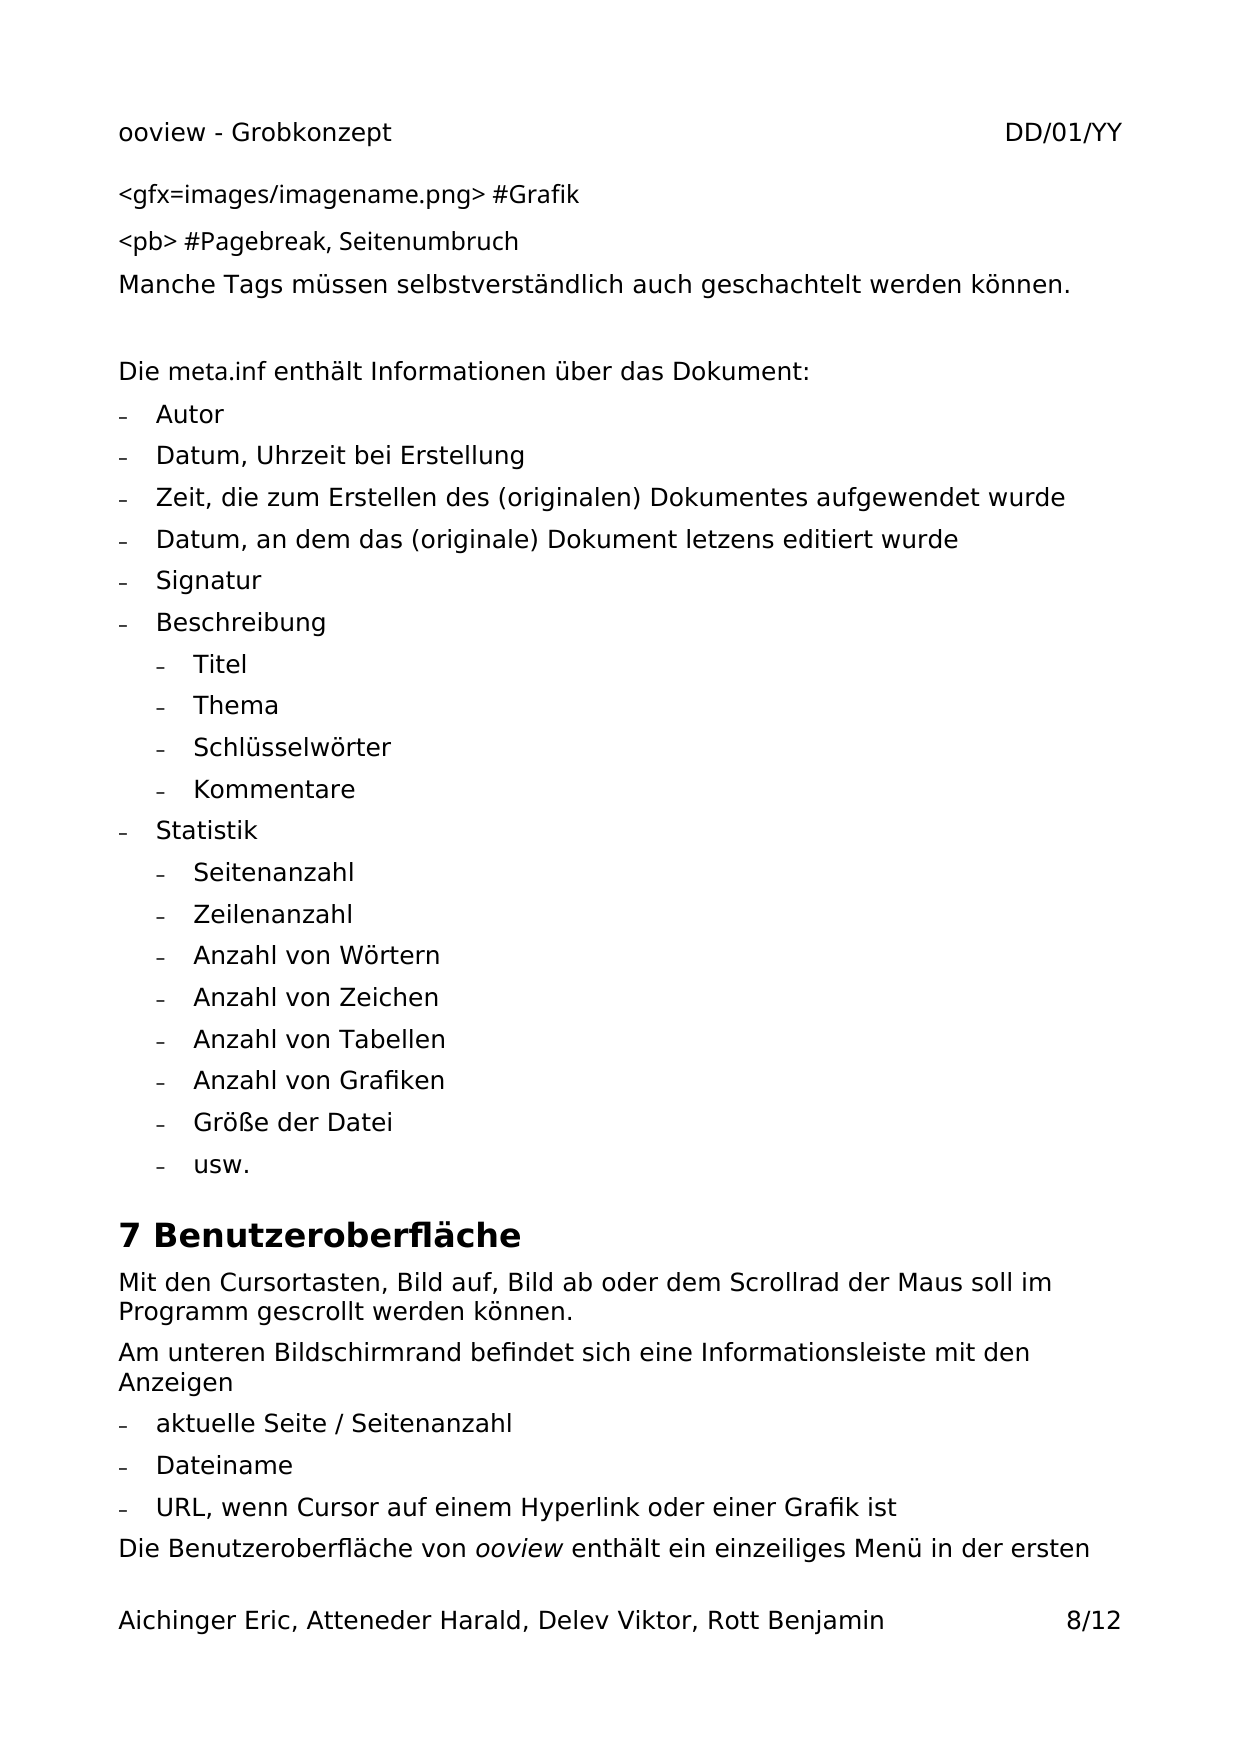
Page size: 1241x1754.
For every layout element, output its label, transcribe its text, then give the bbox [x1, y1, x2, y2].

list Anzahl von Wörtern [156, 941, 1122, 971]
list Signatur [118, 566, 1122, 596]
list Anzahl von Tabellen [156, 1025, 1122, 1054]
list Seitenanzahl [156, 858, 1122, 887]
list Datum, an dem das (originale) Dokument letzens editiert wurde [118, 525, 1122, 554]
list Schlüsselwörter [156, 733, 1122, 762]
text Manche Tags müssen selbstverständlich auch geschachtelt werden können. [118, 270, 1122, 299]
list Größe der Datei [156, 1108, 1122, 1137]
text Die Benutzeroberfläche von ooview enthält ein einzeiliges Menü in der ersten [118, 1534, 1122, 1564]
text <gfx=images/imagename.png> #Grafik [118, 177, 1122, 211]
list Anzahl von Grafiken [156, 1066, 1122, 1096]
text Am unteren Bildschirmrand befindet sich eine Informationsleiste mit den Anzeigen [118, 1339, 1122, 1397]
list Zeilenanzahl [156, 900, 1122, 929]
subtitle Benutzeroberfläche [118, 1216, 1122, 1255]
list aktuelle Seite / Seitenanzahl [118, 1409, 1122, 1439]
list Datum, Uhrzeit bei Erstellung [118, 441, 1122, 471]
text <pb> #Pagebreak, Seitenumbruch [118, 223, 1122, 257]
list Thema [156, 691, 1122, 721]
list Kommentare [156, 775, 1122, 804]
text Die meta.inf enthält Informationen über das Dokument: [118, 353, 1122, 387]
list Beschreibung [118, 608, 1122, 637]
list Titel [156, 650, 1122, 679]
list URL, wenn Cursor auf einem Hyperlink oder einer Grafik ist [118, 1493, 1122, 1522]
text Mit den Cursortasten, Bild auf, Bild ab oder dem Scrollrad der Maus soll im Programm gescrollt werden können. [118, 1268, 1122, 1326]
list usw. [156, 1150, 1122, 1179]
list Zeit, die zum Erstellen des (originalen) Dokumentes aufgewendet wurde [118, 483, 1122, 512]
list Autor [118, 400, 1122, 429]
list Dateiname [118, 1451, 1122, 1480]
list Statistik [118, 816, 1122, 846]
list Anzahl von Zeichen [156, 983, 1122, 1012]
